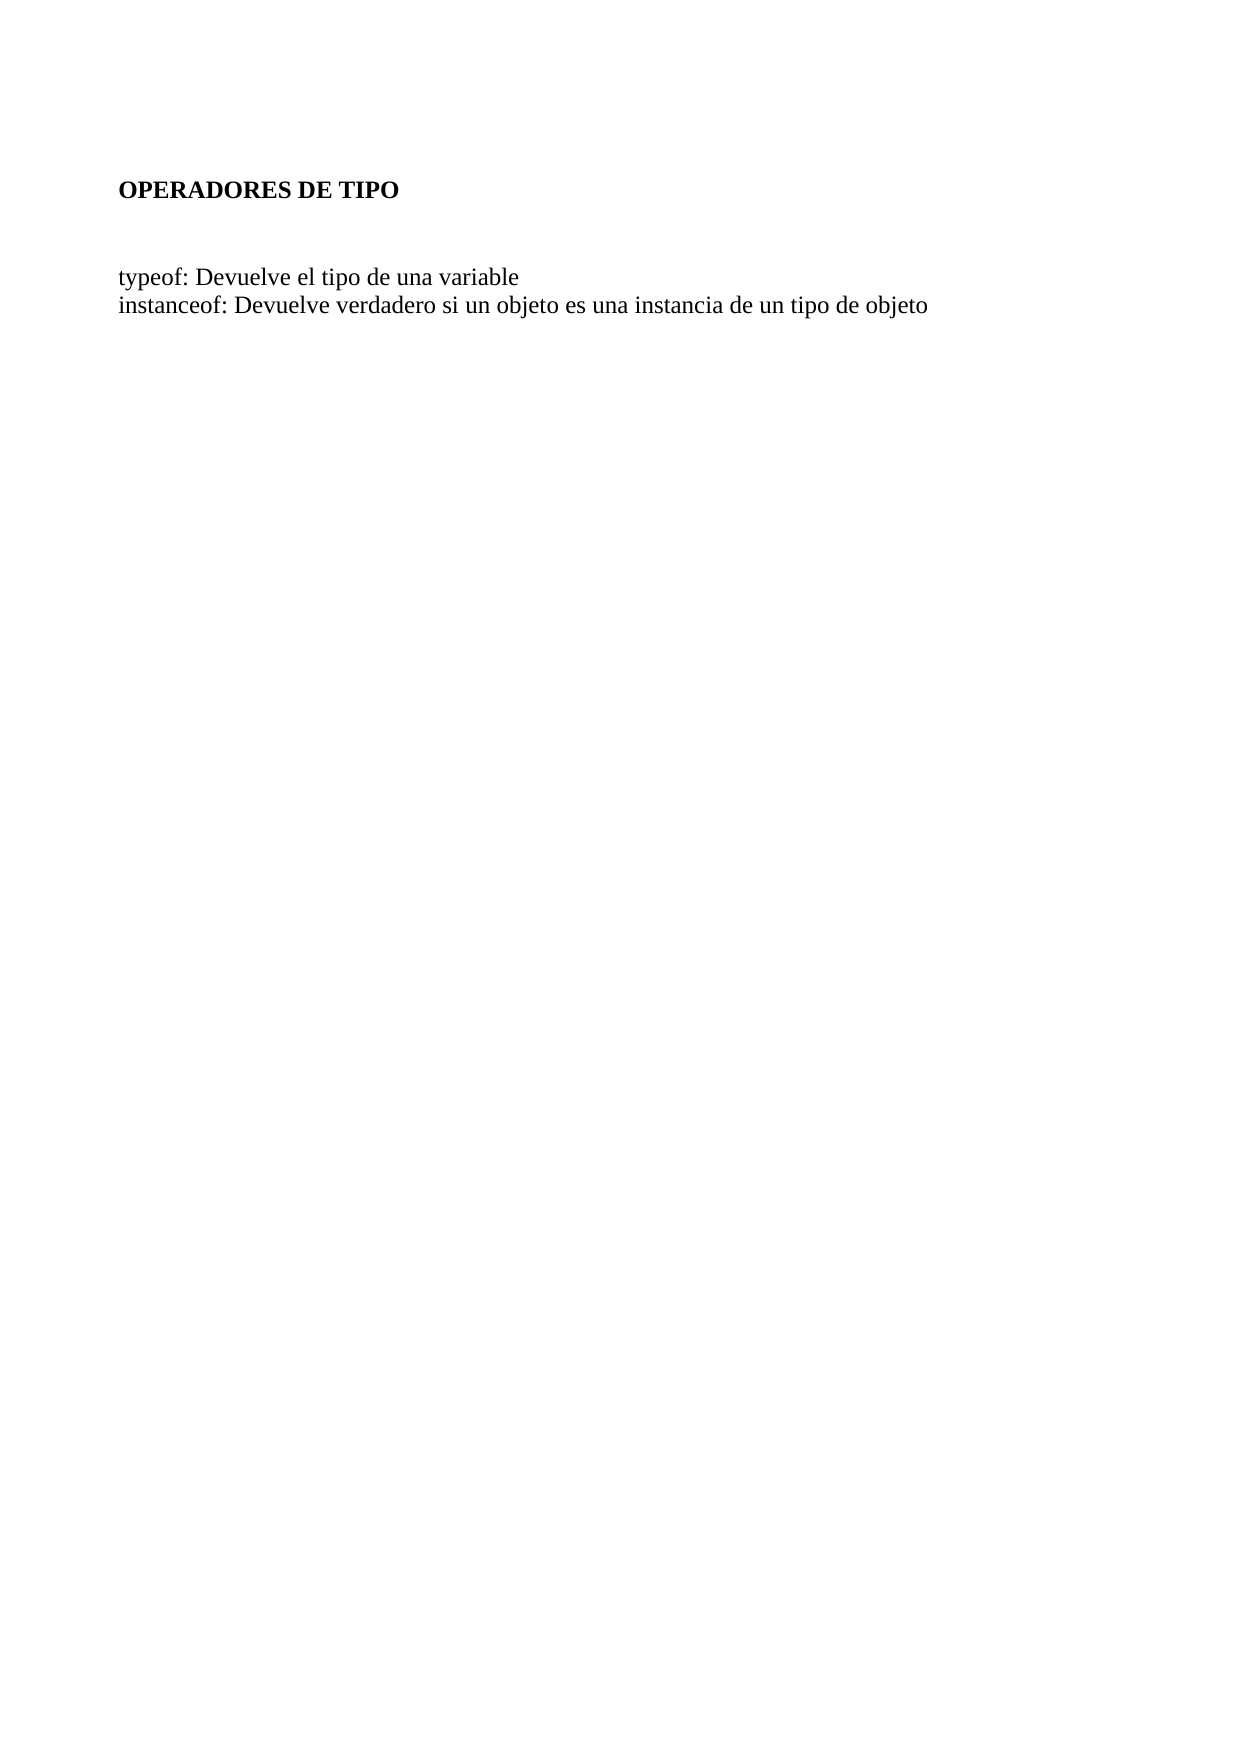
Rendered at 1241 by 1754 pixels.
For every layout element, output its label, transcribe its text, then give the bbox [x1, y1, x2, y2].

text instanceof: Devuelve verdadero si un objeto es una instancia de un tipo de objeto [118, 291, 1122, 319]
text typeof: Devuelve el tipo de una variable [118, 262, 1122, 291]
text OPERADORES DE TIPO [118, 176, 1122, 204]
